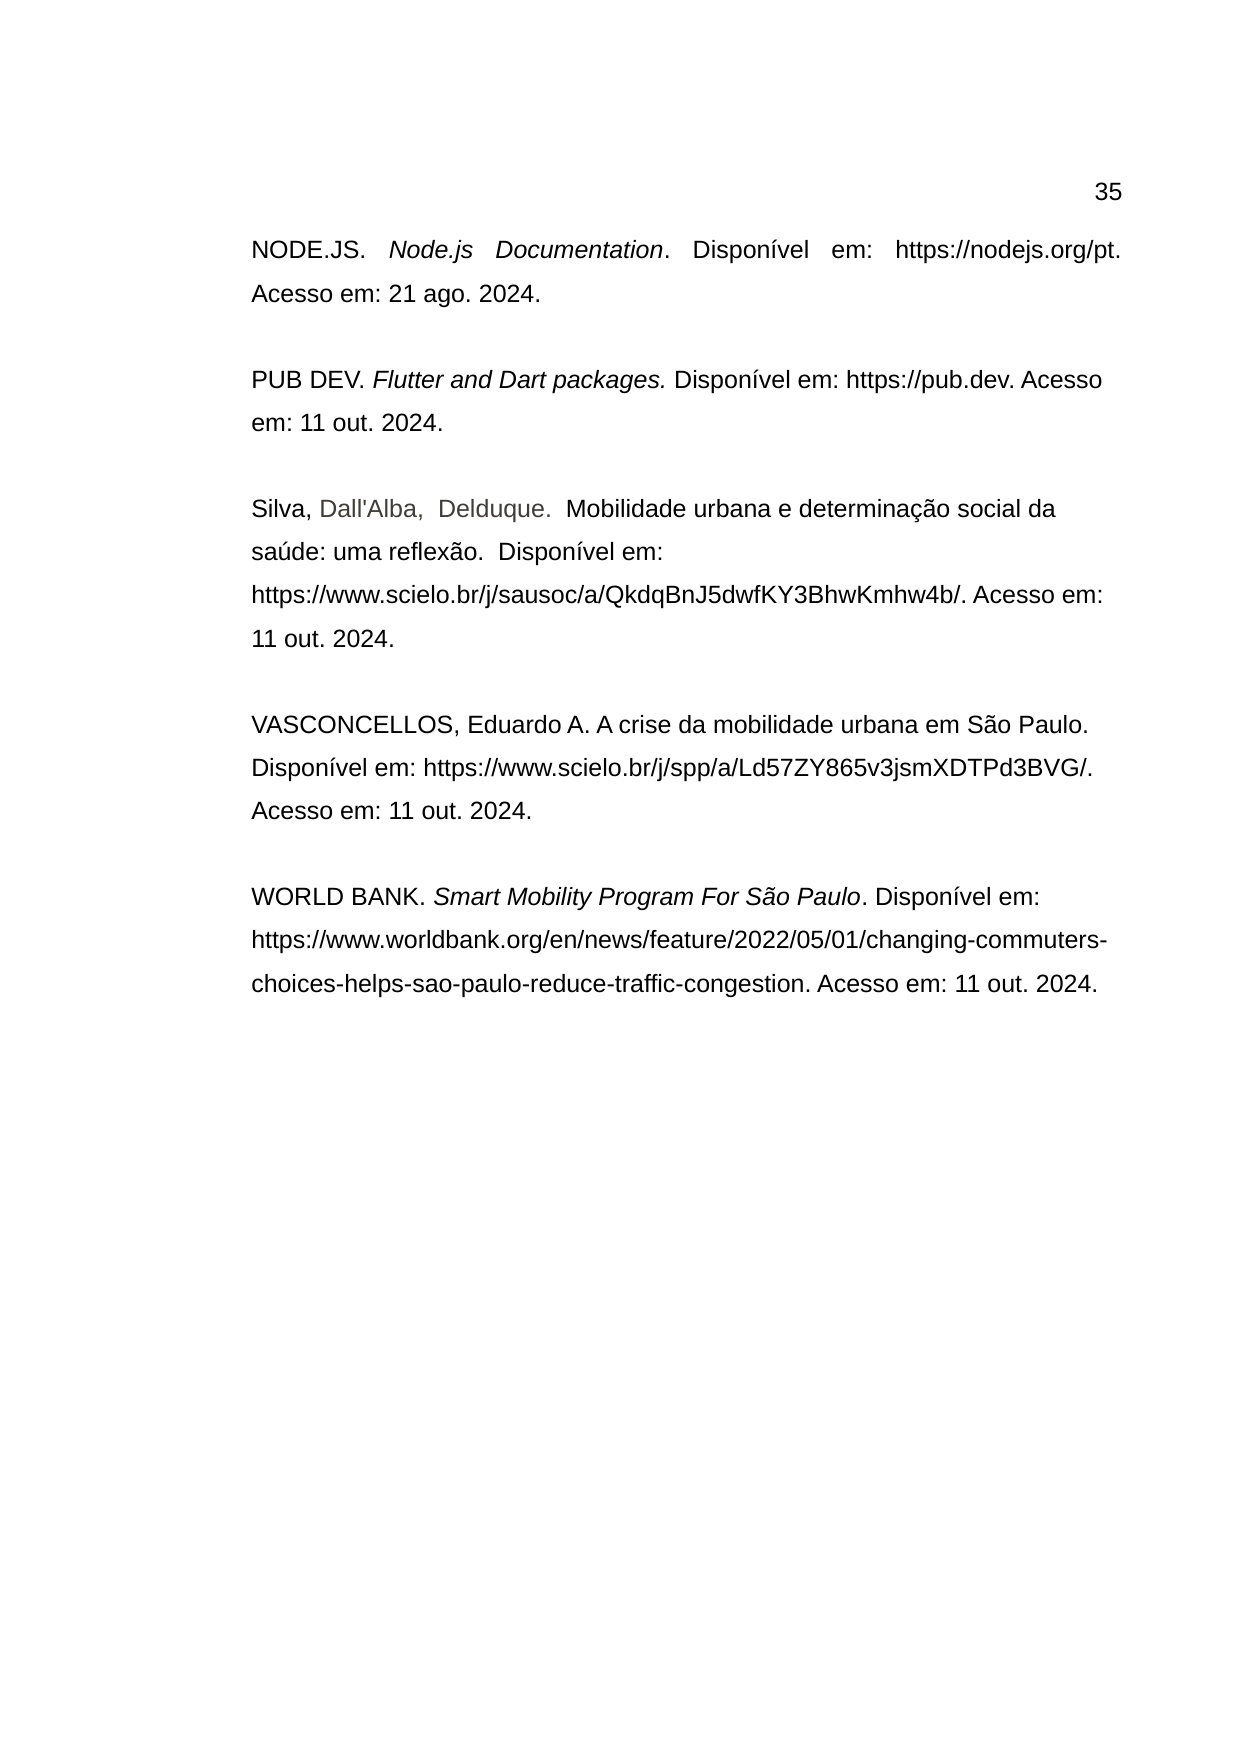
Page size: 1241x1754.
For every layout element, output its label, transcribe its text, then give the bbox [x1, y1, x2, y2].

text choices-helps-sao-paulo-reduce-traffic-congestion. Acesso em: 11 out. 2024. [177, 968, 1122, 997]
text Silva, Dall'Alba, Delduque. Mobilidade urbana e determinação social da [177, 494, 1122, 523]
text VASCONCELLOS, Eduardo A. A crise da mobilidade urbana em São Paulo. [177, 710, 1122, 738]
text 11 out. 2024. [177, 623, 1122, 652]
text saúde: uma reflexão. Disponível em: [177, 537, 1122, 566]
text https://www.worldbank.org/en/news/feature/2022/05/01/changing-commuters- [177, 925, 1122, 954]
text Disponível em: https://www.scielo.br/j/spp/a/Ld57ZY865v3jsmXDTPd3BVG/. [177, 753, 1122, 782]
text WORLD BANK. Smart Mobility Program For São Paulo. Disponível em: [177, 882, 1122, 911]
text Acesso em: 11 out. 2024. [177, 796, 1122, 825]
text https://www.scielo.br/j/sausoc/a/QkdqBnJ5dwfKY3BhwKmhw4b/. Acesso em: [177, 580, 1122, 609]
list NODE.JS. Node.js Documentation. Disponível em: https://nodejs.org/pt. Acesso em: 21 ago. 2024. [222, 235, 1122, 307]
text PUB DEV. Flutter and Dart packages. Disponível em: https://pub.dev. Acesso [177, 365, 1122, 393]
text em: 11 out. 2024. [177, 408, 1122, 437]
